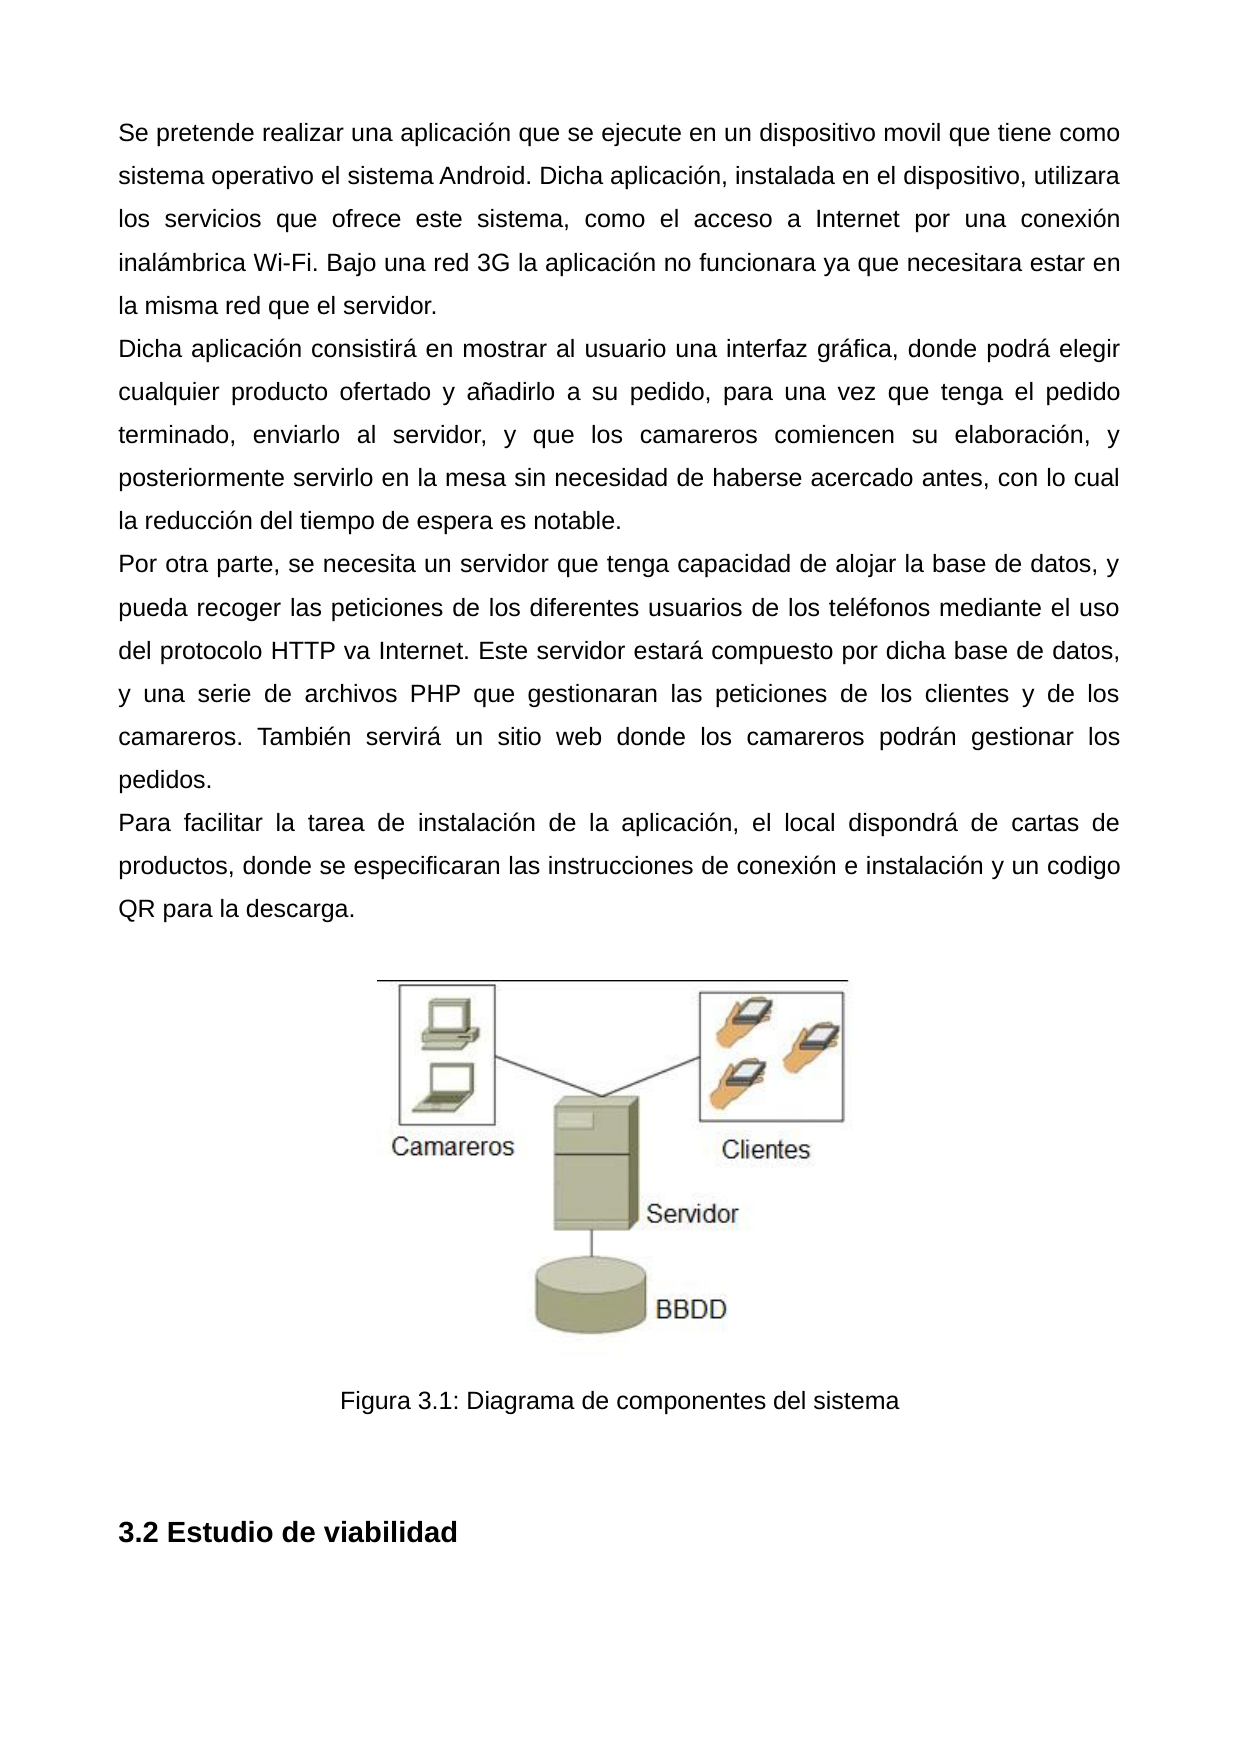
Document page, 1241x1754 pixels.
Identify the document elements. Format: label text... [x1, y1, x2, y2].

text Se pretende realizar una aplicación que se ejecute en un dispositivo movil que tiene como sistema operativo el sistema Android. Dicha aplicación, instalada en el dispositivo, utilizara los servicios que ofrece este sistema, como el acceso a Internet por una conexión inalámbrica Wi-Fi. Bajo una red 3G la aplicación no funcionara ya que necesitara estar en la misma red que el servidor. [118, 118, 1122, 319]
picture [377, 980, 863, 1372]
text Para facilitar la tarea de instalación de la aplicación, el local dispondrá de cartas de productos, donde se especificaran las instrucciones de conexión e instalación y un codigo QR para la descarga. [118, 808, 1122, 923]
text 3.2 Estudio de viabilidad [118, 1515, 1122, 1548]
text Por otra parte, se necesita un servidor que tenga capacidad de alojar la base de datos, y pueda recoger las peticiones de los diferentes usuarios de los teléfonos mediante el uso del protocolo HTTP va Internet. Este servidor estará compuesto por dicha base de datos, y una serie de archivos PHP que gestionaran las peticiones de los clientes y de los camareros. También servirá un sitio web donde los camareros podrán gestionar los pedidos. [118, 549, 1122, 794]
text Dicha aplicación consistirá en mostrar al usuario una interfaz gráfica, donde podrá elegir cualquier producto ofertado y añadirlo a su pedido, para una vez que tenga el pedido terminado, enviarlo al servidor, y que los camareros comiencen su elaboración, y posteriormente servirlo en la mesa sin necesidad de haberse acercado antes, con lo cual la reducción del tiempo de espera es notable. [118, 334, 1122, 535]
text Figura 3.1: Diagrama de componentes del sistema [118, 981, 1122, 1414]
